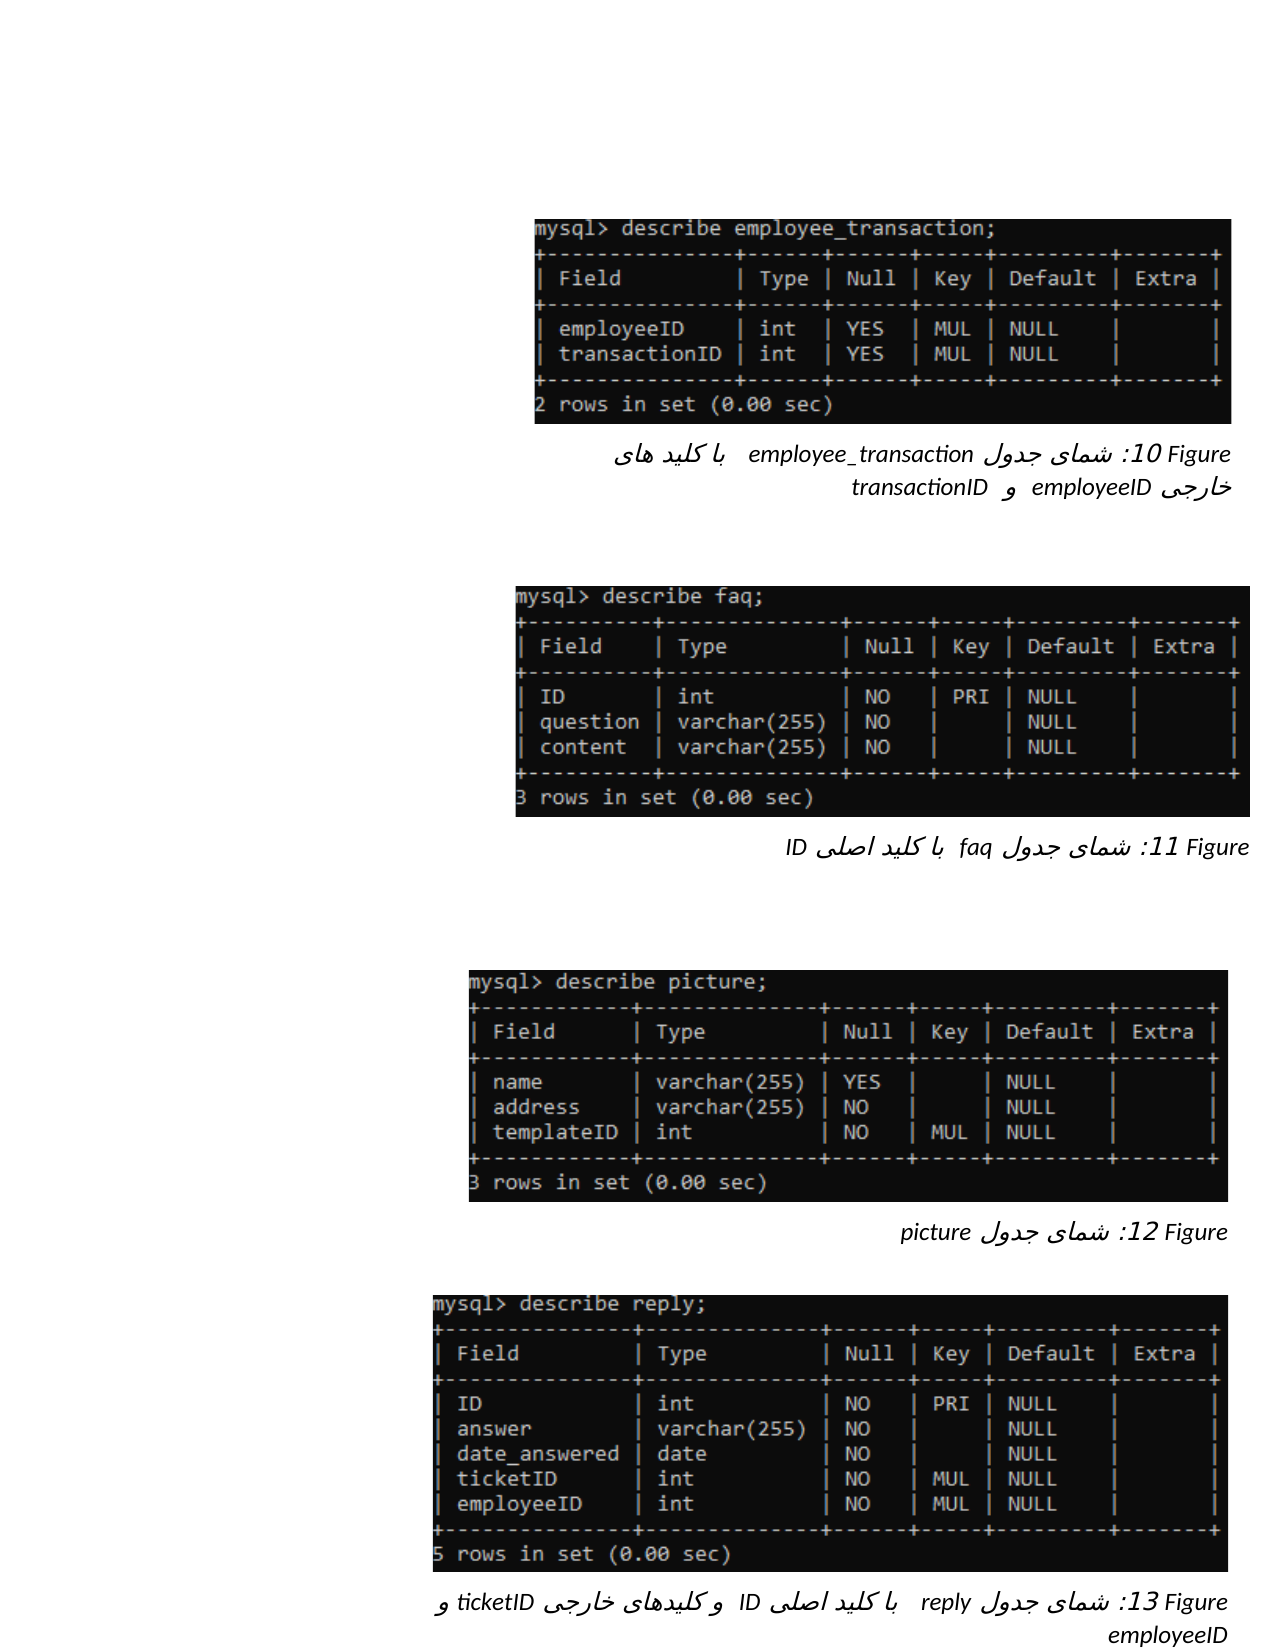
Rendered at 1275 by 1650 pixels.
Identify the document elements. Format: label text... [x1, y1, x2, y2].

picture [515, 586, 1250, 817]
text Figure 12: شمای جدول picture [469, 1202, 1228, 1247]
text Figure 13: شمای جدول reply با کلید اصلی ID و کلید‌های خارجی ticketID و employeeID [433, 1572, 1228, 1650]
picture [468, 970, 1229, 1202]
text Figure 11: شمای جدول faq با کلید اصلی ID [516, 817, 1250, 862]
text Figure 10: شمای جدول employee_transaction با کلید های خارجی employeeID و transactionID [534, 424, 1231, 502]
picture [534, 219, 1232, 424]
picture [432, 1295, 1229, 1572]
